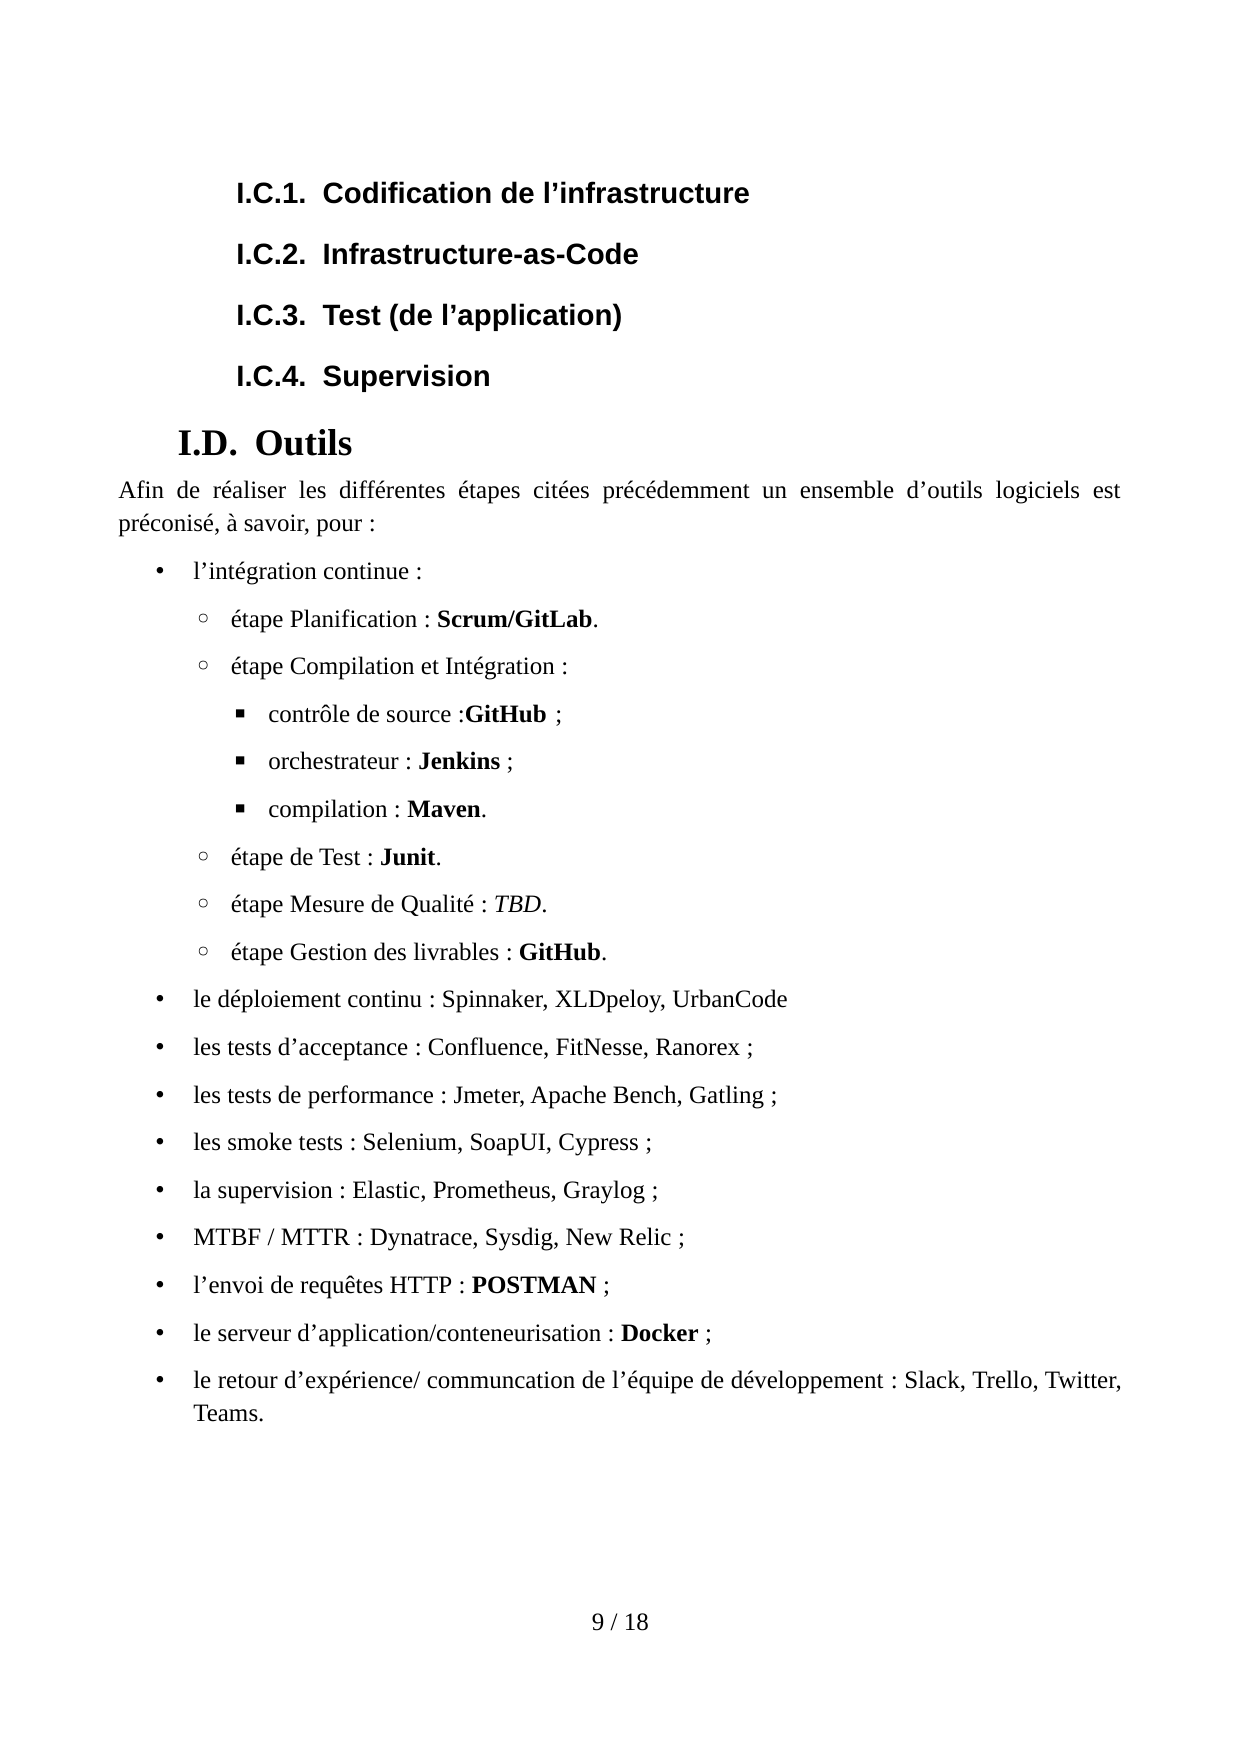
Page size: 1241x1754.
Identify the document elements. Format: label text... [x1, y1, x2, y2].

list l’envoi de requêtes HTTP : POSTMAN ; [156, 1270, 1122, 1299]
list orchestrateur : Jenkins ; [231, 746, 1122, 775]
subtitle Codification de l’infrastructure [118, 176, 1122, 210]
list compilation : Maven. [231, 794, 1122, 823]
list la supervision : Elastic, Prometheus, Graylog ; [156, 1175, 1122, 1204]
subtitle Infrastructure-as-Code [118, 237, 1122, 271]
list les tests d’acceptance : Confluence, FitNesse, Ranorex ; [156, 1032, 1122, 1061]
subtitle Outils [118, 420, 1122, 463]
list le retour d’expérience/ communcation de l’équipe de développement : Slack, Trello, Twitter, Teams. [156, 1365, 1122, 1427]
subtitle Test (de l’application) [118, 298, 1122, 332]
list le serveur d’application/conteneurisation : Docker ; [156, 1318, 1122, 1346]
list étape Gestion des livrables : GitHub. [193, 937, 1122, 966]
text Afin de réaliser les différentes étapes citées précédemment un ensemble d’outils logiciels est préconisé, à savoir, pour : [118, 475, 1122, 537]
list l’intégration continue : [156, 556, 1122, 585]
list les smoke tests : Selenium, SoapUI, Cypress ; [156, 1127, 1122, 1156]
list étape de Test : Junit. [193, 842, 1122, 870]
list le déploiement continu : Spinnaker, XLDpeloy, UrbanCode [156, 984, 1122, 1013]
list étape Planification : Scrum/GitLab. [193, 604, 1122, 632]
list contrôle de source :GitHub ; [231, 699, 1122, 728]
list MTBF / MTTR : Dynatrace, Sysdig, New Relic ; [156, 1222, 1122, 1251]
list les tests de performance : Jmeter, Apache Bench, Gatling ; [156, 1080, 1122, 1108]
list étape Compilation et Intégration : [193, 651, 1122, 680]
list étape Mesure de Qualité : TBD. [193, 889, 1122, 918]
subtitle Supervision [118, 359, 1122, 393]
